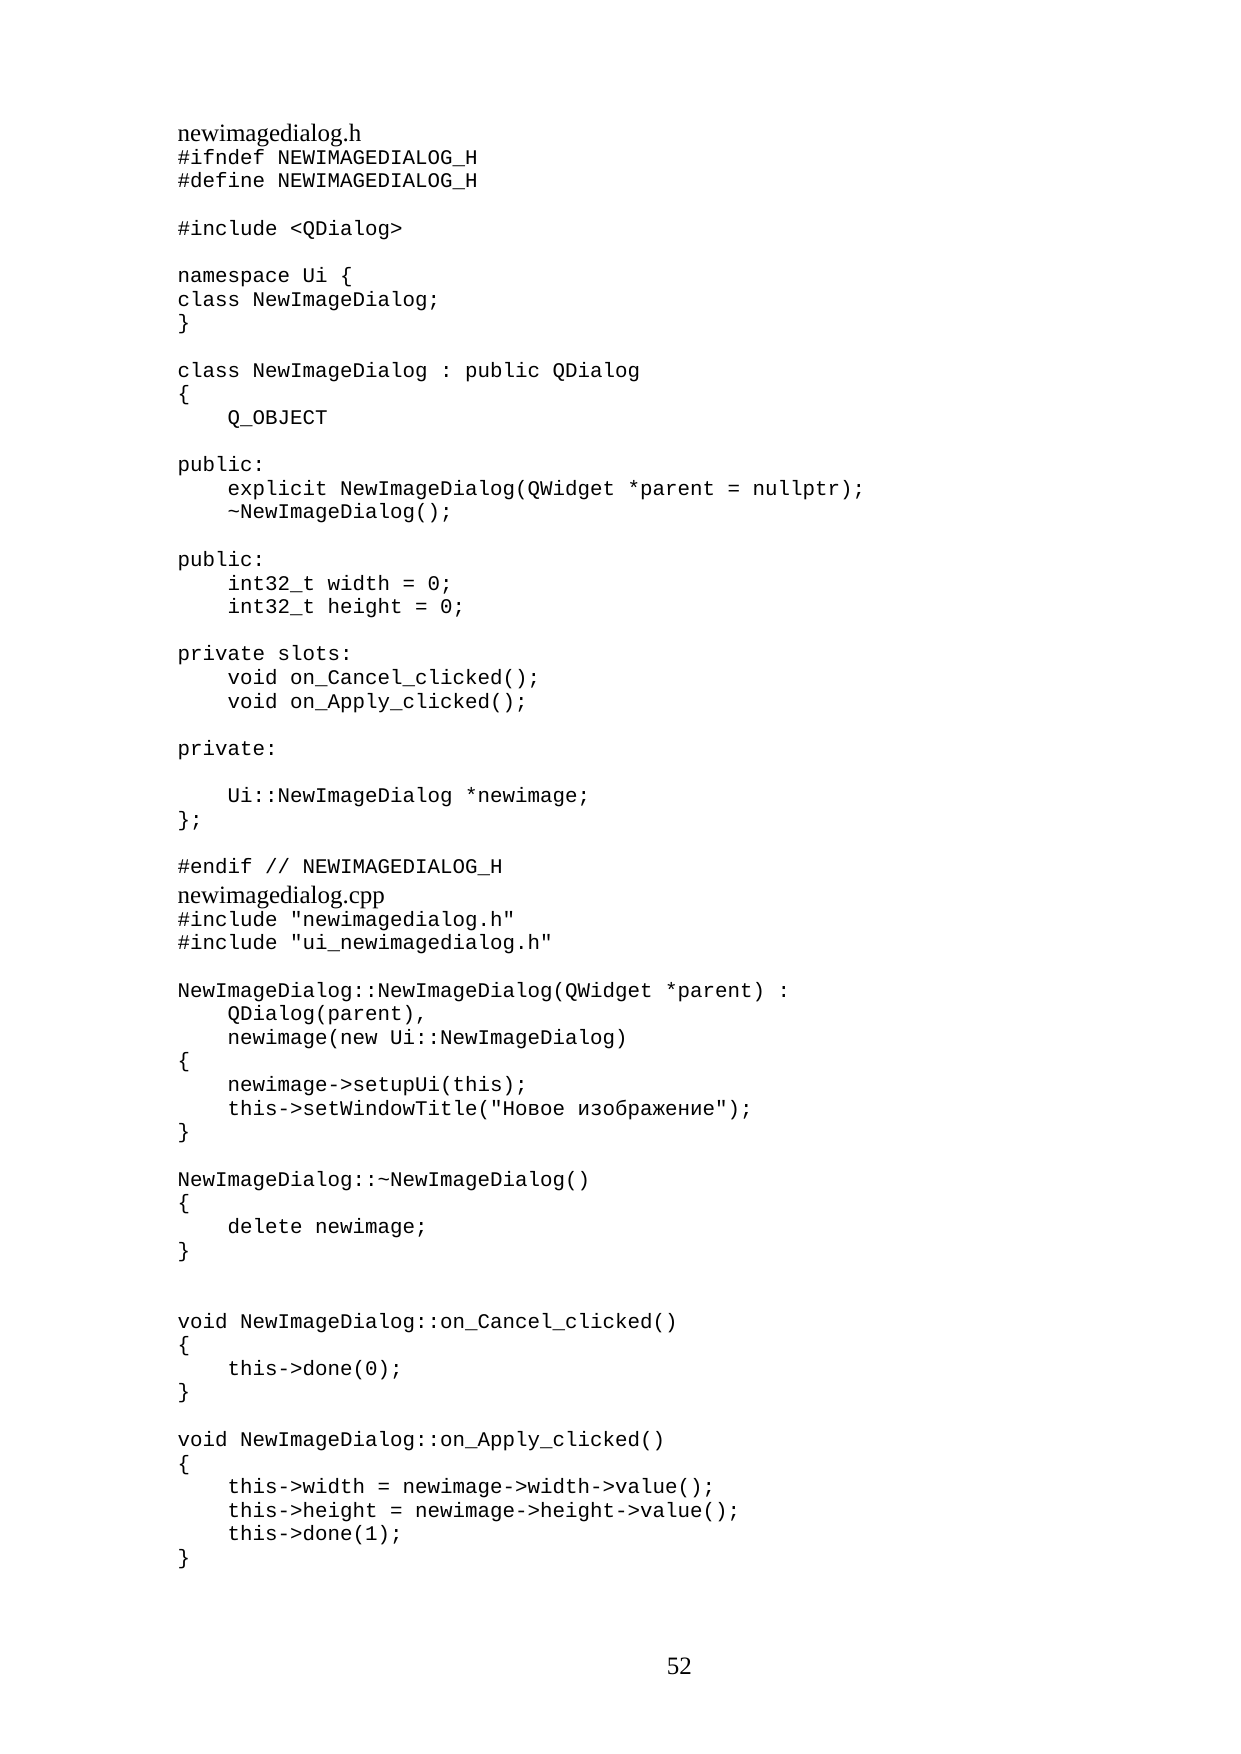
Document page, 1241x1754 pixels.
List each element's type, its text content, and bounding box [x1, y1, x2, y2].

text this->width = newimage->width->value(); [177, 1476, 1181, 1500]
text public: [177, 454, 1181, 478]
text NewImageDialog::NewImageDialog(QWidget *parent) : [177, 979, 1181, 1003]
text void on_Cancel_clicked(); [177, 667, 1181, 691]
text #define NEWIMAGEDIALOG_H [177, 171, 1181, 194]
text class NewImageDialog : public QDialog [177, 360, 1181, 383]
text #include "ui_newimagedialog.h" [177, 932, 1181, 956]
text } [177, 1382, 1181, 1405]
text this->done(1); [177, 1523, 1181, 1547]
text { [177, 1334, 1181, 1358]
text explicit NewImageDialog(QWidget *parent = nullptr); [177, 478, 1181, 502]
text delete newimage; [177, 1216, 1181, 1240]
text } [177, 1240, 1181, 1263]
text int32_t height = 0; [177, 596, 1181, 620]
text private slots: [177, 643, 1181, 667]
text #endif // NEWIMAGEDIALOG_H [177, 856, 1181, 880]
text { [177, 1051, 1181, 1074]
text this->height = newimage->height->value(); [177, 1500, 1181, 1523]
text public: [177, 549, 1181, 572]
text void NewImageDialog::on_Apply_clicked() [177, 1429, 1181, 1452]
text void NewImageDialog::on_Cancel_clicked() [177, 1311, 1181, 1334]
text ~NewImageDialog(); [177, 502, 1181, 525]
text class NewImageDialog; [177, 289, 1181, 312]
text void on_Apply_clicked(); [177, 691, 1181, 714]
text #include <QDialog> [177, 218, 1181, 241]
text this->done(0); [177, 1358, 1181, 1382]
text { [177, 1192, 1181, 1216]
text newimagedialog.cpp [177, 880, 1181, 909]
text Q_OBJECT [177, 407, 1181, 431]
text } [177, 1547, 1181, 1571]
text newimagedialog.h [177, 118, 1181, 147]
text }; [177, 809, 1181, 833]
text newimage(new Ui::NewImageDialog) [177, 1027, 1181, 1051]
text private: [177, 738, 1181, 762]
text } [177, 312, 1181, 336]
text } [177, 1121, 1181, 1145]
text #include "newimagedialog.h" [177, 909, 1181, 932]
text int32_t width = 0; [177, 572, 1181, 596]
text newimage->setupUi(this); [177, 1074, 1181, 1098]
text { [177, 1452, 1181, 1476]
text NewImageDialog::~NewImageDialog() [177, 1169, 1181, 1192]
text QDialog(parent), [177, 1003, 1181, 1027]
text Ui::NewImageDialog *newimage; [177, 785, 1181, 809]
text { [177, 383, 1181, 407]
text namespace Ui { [177, 265, 1181, 289]
text this->setWindowTitle("Новое изображение"); [177, 1098, 1181, 1121]
text #ifndef NEWIMAGEDIALOG_H [177, 147, 1181, 171]
